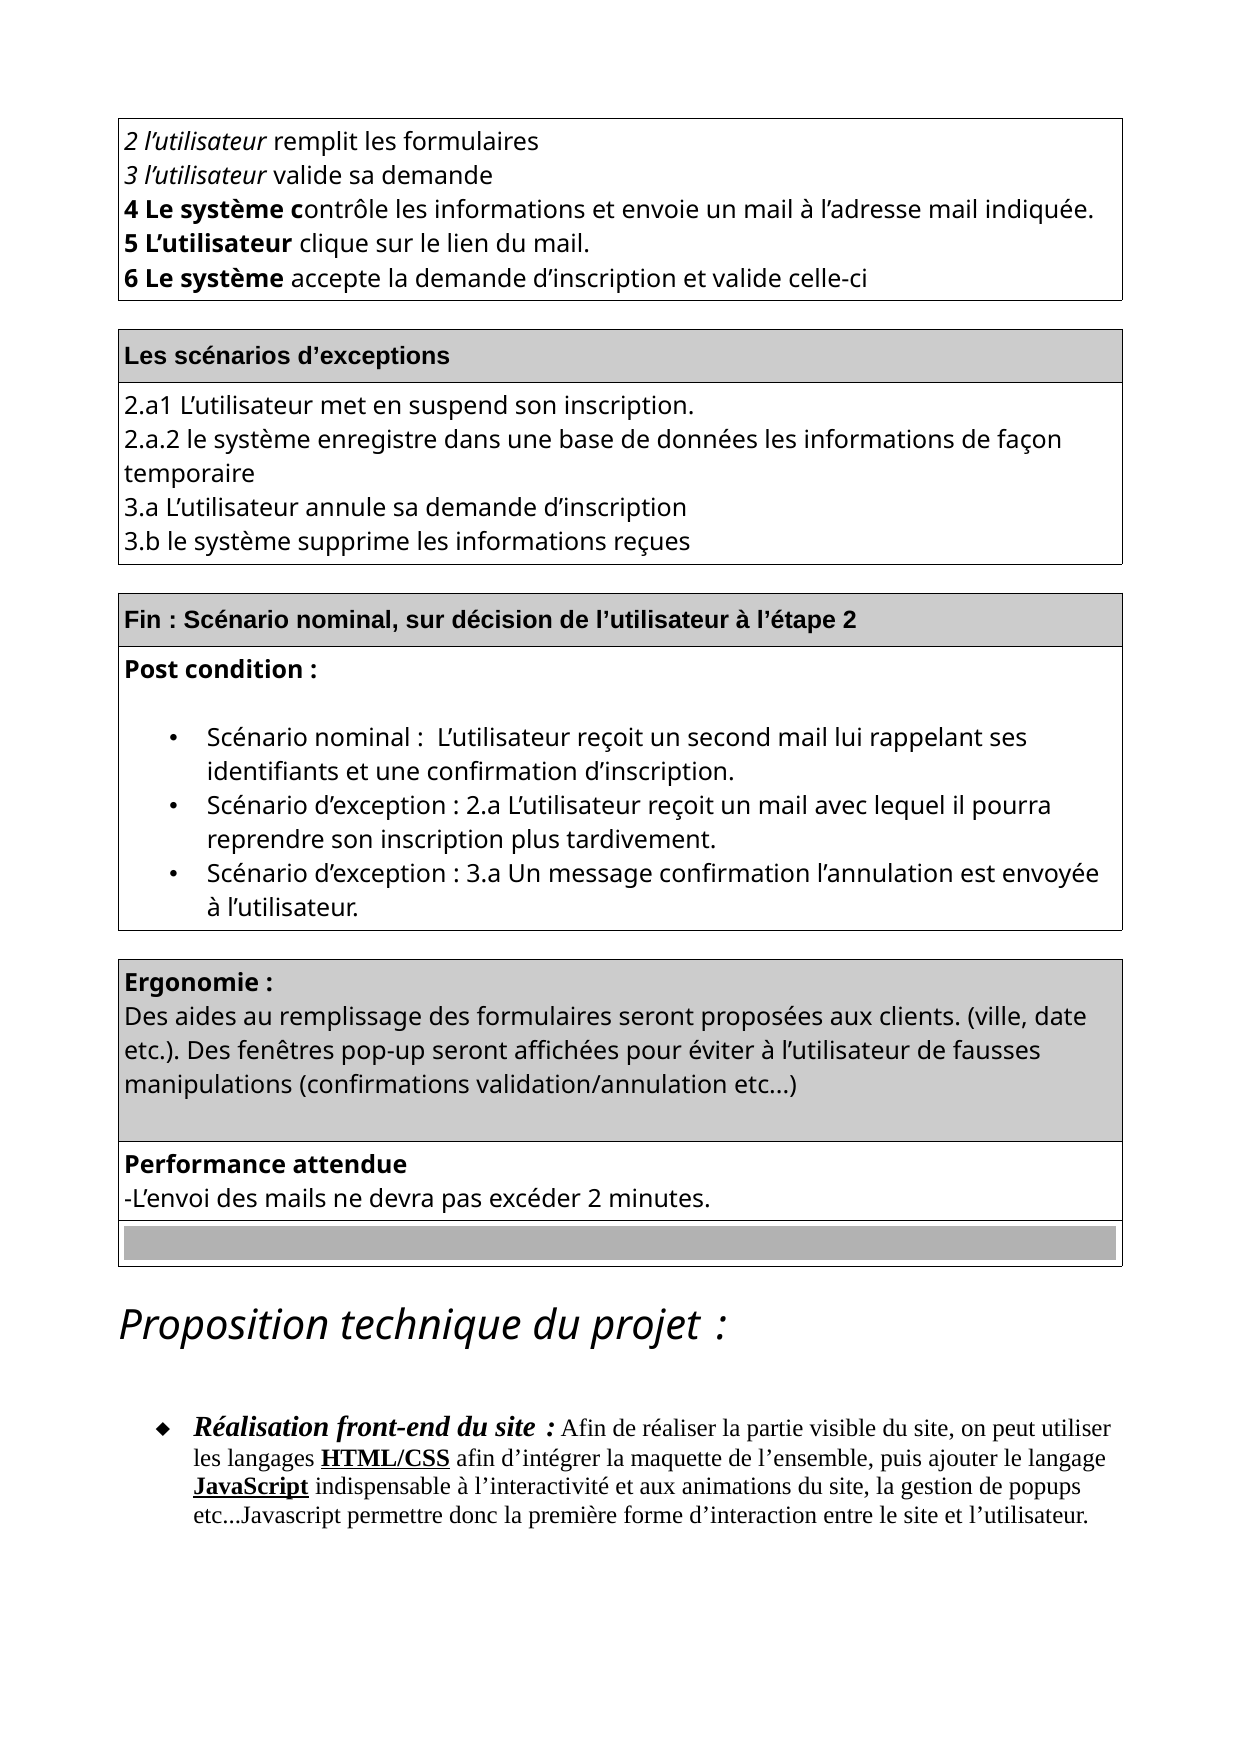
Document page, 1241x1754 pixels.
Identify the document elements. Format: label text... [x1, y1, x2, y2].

table_header Ergonomie : Des aides au remplissage des formulaires seront proposées aux clients. (ville, date etc.). Des fenêtres pop-up seront affichées pour éviter à l’utilisateur de fausses manipulations (confirmations validation/annulation etc...) [119, 960, 1122, 1141]
table_cell Performance attendue -L’envoi des mails ne devra pas excéder 2 minutes. [119, 1142, 1122, 1220]
table_cell 2 l’utilisateur remplit les formulaires 3 l’utilisateur valide sa demande 4 Le système contrôle les informations et envoie un mail à l’adresse mail indiquée. 5 L’utilisateur clique sur le lien du mail. 6 Le système accepte la demande d’inscription et valide celle-ci [119, 119, 1122, 300]
table_cell [119, 1221, 1122, 1266]
table_cell Post condition : Scénario nominal : L’utilisateur reçoit un second mail lui rappelant ses identifiants et une confirmation d’inscription. Scénario d’exception : 2.a L’utilisateur reçoit un mail avec lequel il pourra reprendre son inscription plus tardivement. Scénario d’exception : 3.a Un message confirmation l’annulation est envoyée à l’utilisateur. [119, 647, 1122, 930]
table_cell 2.a1 L’utilisateur met en suspend son inscription. 2.a.2 le système enregistre dans une base de données les informations de façon temporaire 3.a L’utilisateur annule sa demande d’inscription 3.b le système supprime les informations reçues [119, 383, 1122, 564]
text Proposition technique du projet : [118, 1295, 1122, 1352]
table_header Les scénarios d’exceptions [119, 330, 1122, 382]
table_header Fin : Scénario nominal, sur décision de l’utilisateur à l’étape 2 [119, 594, 1122, 646]
list Réalisation front-end du site : Afin de réaliser la partie visible du site, on peut utiliser les langages HTML/CSS afin d’intégrer la maquette de l’ensemble, puis ajouter le langage JavaScript indispensable à l’interactivité et aux animations du site, la gestion de popups etc...Javascript permettre donc la première forme d’interaction entre le site et l’utilisateur. [156, 1409, 1122, 1529]
